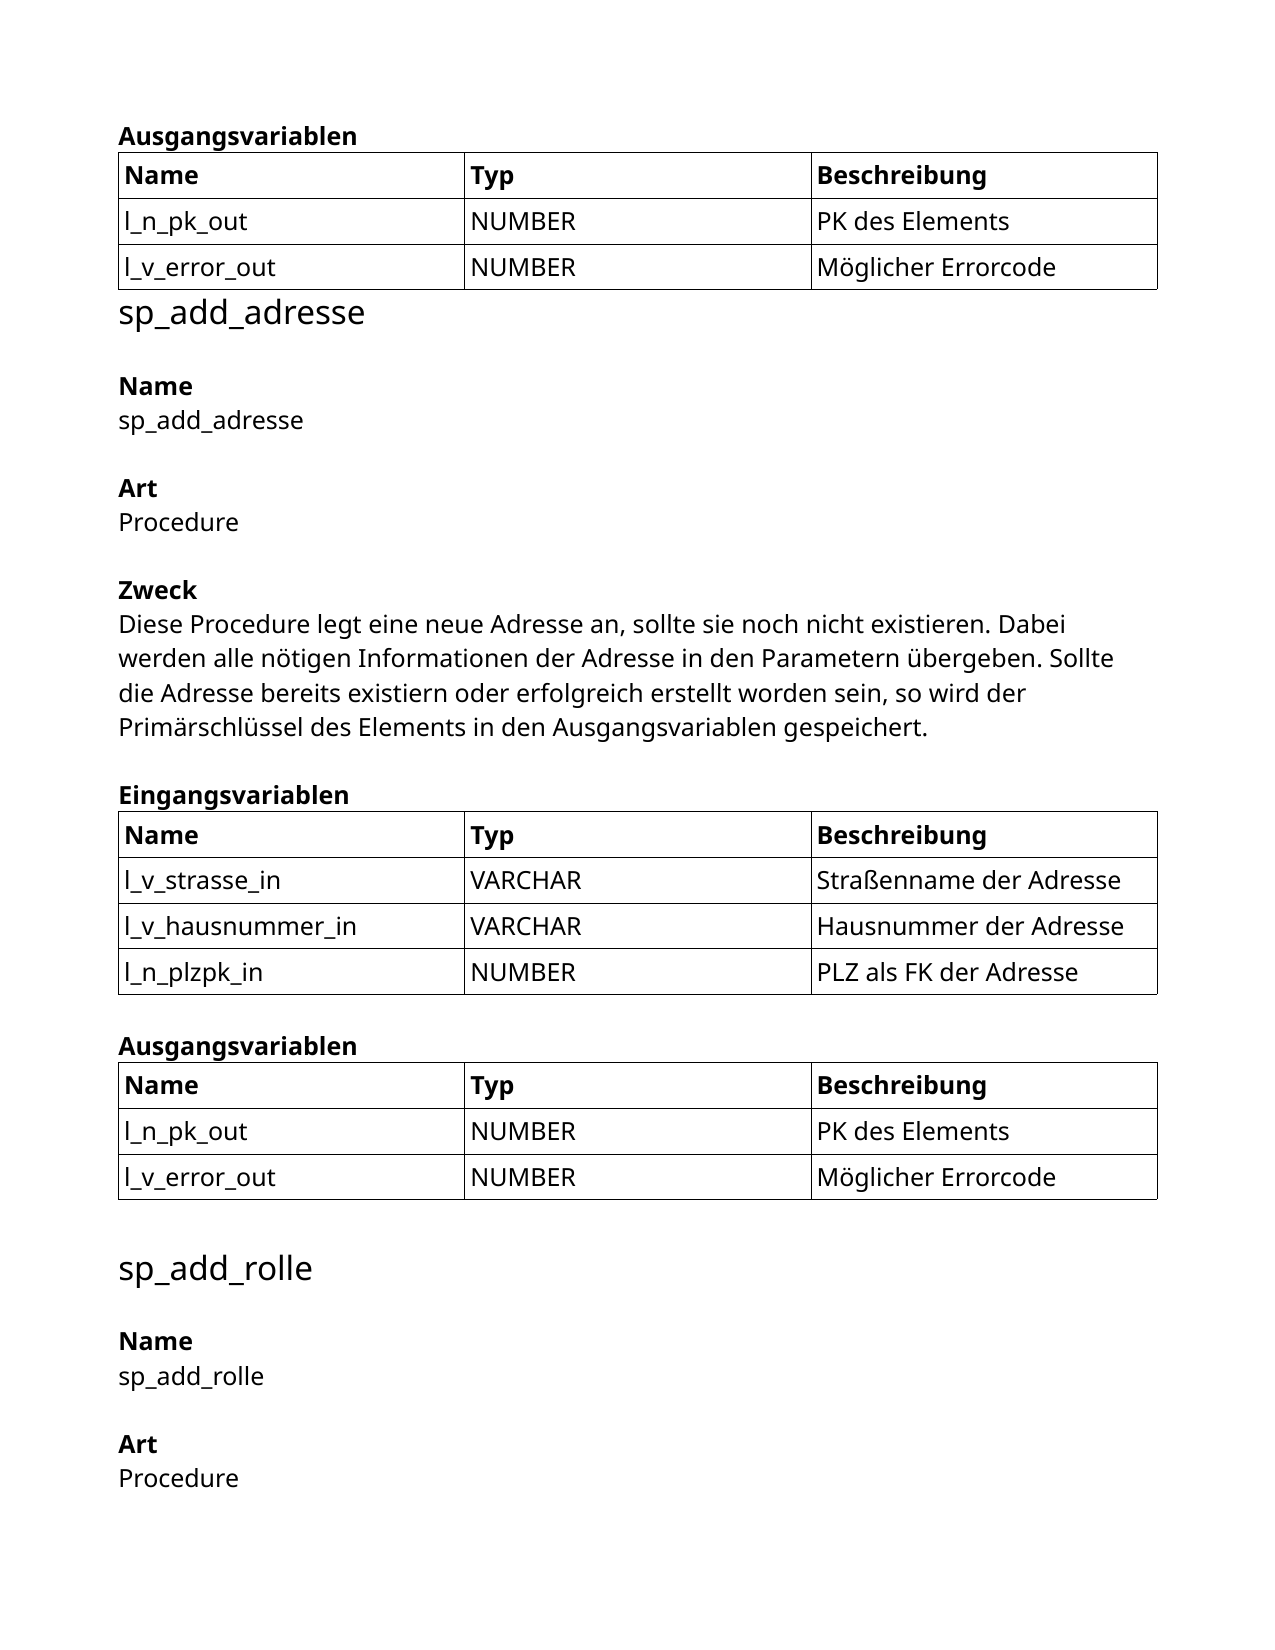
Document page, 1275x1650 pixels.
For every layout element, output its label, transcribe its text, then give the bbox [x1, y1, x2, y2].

text Name [118, 1324, 1157, 1358]
text Procedure [118, 505, 1157, 539]
text Name [118, 369, 1157, 403]
table_cell PK des Elements [812, 1109, 1157, 1153]
table_header Name [119, 812, 464, 857]
table_cell VARCHAR [465, 904, 811, 948]
table_header Typ [465, 1063, 811, 1108]
text Procedure [118, 1460, 1157, 1494]
text Art [118, 471, 1157, 505]
table_cell Möglicher Errorcode [812, 1155, 1157, 1199]
table_header Beschreibung [812, 1063, 1157, 1108]
table_cell Hausnummer der Adresse [812, 904, 1157, 948]
table_cell l_n_plzpk_in [119, 949, 464, 994]
table_cell Möglicher Errorcode [812, 245, 1157, 289]
table_cell Straßenname der Adresse [812, 858, 1157, 903]
text Art [118, 1426, 1157, 1460]
table_cell NUMBER [465, 245, 811, 289]
table_cell l_n_pk_out [119, 1109, 464, 1153]
text Eingangsvariablen [118, 777, 1157, 811]
text Ausgangsvariablen [118, 118, 1157, 152]
table_cell NUMBER [465, 1109, 811, 1153]
text sp_add_rolle [118, 1244, 1157, 1290]
table_header Typ [465, 812, 811, 857]
text Ausgangsvariablen [118, 1028, 1157, 1062]
table_cell l_v_error_out [119, 245, 464, 289]
table_header Typ [465, 153, 811, 198]
table_cell NUMBER [465, 199, 811, 243]
table_header Beschreibung [812, 153, 1157, 198]
table_header Beschreibung [812, 812, 1157, 857]
text sp_add_rolle [118, 1358, 1157, 1392]
table_header Name [119, 153, 464, 198]
text sp_add_adresse [118, 403, 1157, 437]
table_cell l_n_pk_out [119, 199, 464, 243]
table_cell NUMBER [465, 1155, 811, 1199]
table_cell l_v_hausnummer_in [119, 904, 464, 948]
text Zweck [118, 573, 1157, 607]
table_header Name [119, 1063, 464, 1108]
table_cell VARCHAR [465, 858, 811, 903]
table_cell PLZ als FK der Adresse [812, 949, 1157, 994]
table_cell l_v_strasse_in [119, 858, 464, 903]
table_cell NUMBER [465, 949, 811, 994]
table_cell l_v_error_out [119, 1155, 464, 1199]
text sp_add_adresse [118, 290, 1157, 334]
table_cell PK des Elements [812, 199, 1157, 243]
text Diese Procedure legt eine neue Adresse an, sollte sie noch nicht existieren. Dabei werden alle nötigen Informationen der Adresse in den Parametern übergeben. Sollte die Adresse bereits existiern oder erfolgreich erstellt worden sein, so wird der Primärschlüssel des Elements in den Ausgangsvariablen gespeichert. [118, 607, 1157, 743]
